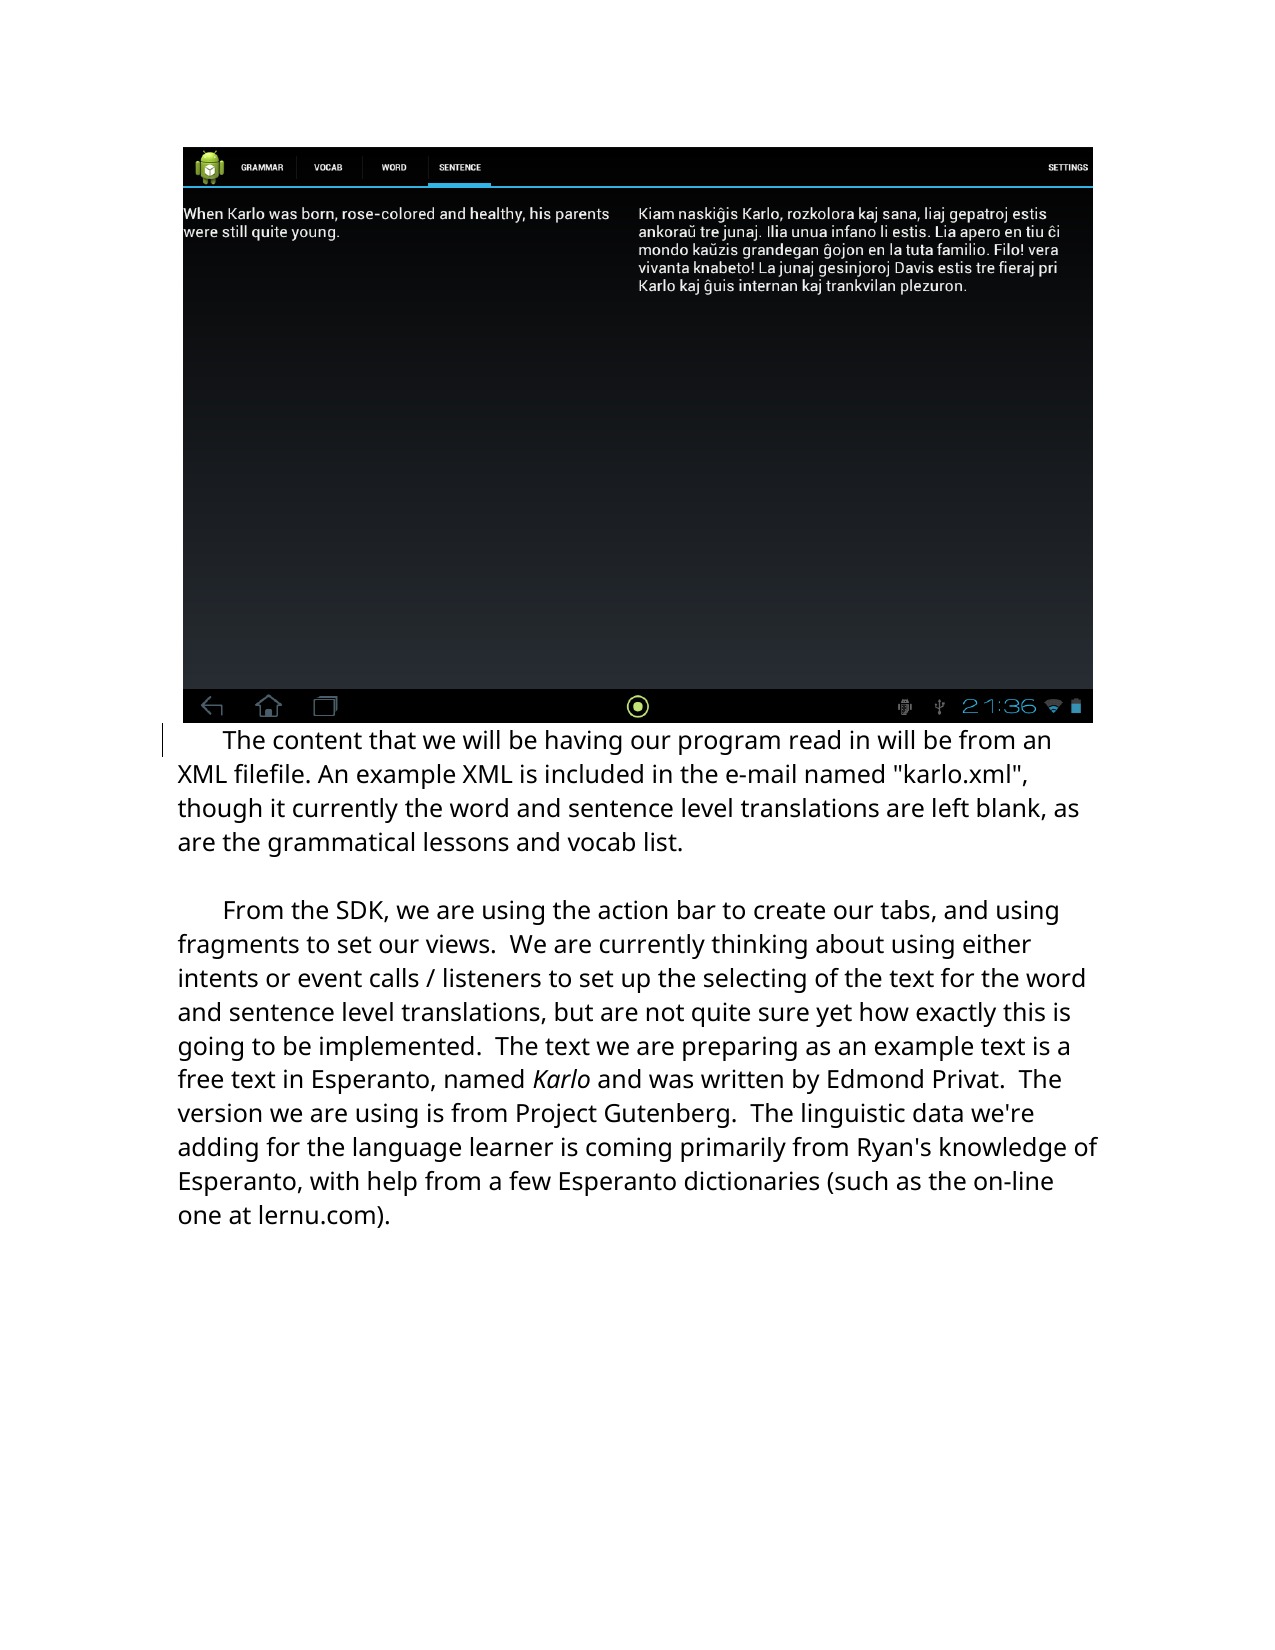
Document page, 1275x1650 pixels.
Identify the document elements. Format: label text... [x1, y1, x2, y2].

picture [183, 147, 1093, 723]
text The content that we will be having our program read in will be from an XML filefile. An example XML is included in the e-mail named "karlo.xml", though it currently the word and sentence level translations are left blank, as are the grammatical lessons and vocab list. [177, 148, 1098, 859]
text From the SDK, we are using the action bar to create our tabs, and using fragments to set our views. We are currently thinking about using either intents or event calls / listeners to set up the selecting of the text for the word and sentence level translations, but are not quite sure yet how exactly this is going to be implemented. The text we are preparing as an example text is a free text in Esperanto, named Karlo and was written by Edmond Privat. The version we are using is from Project Gutenberg. The linguistic data we're adding for the language learner is coming primarily from Ryan's knowledge of Esperanto, with help from a few Esperanto dictionaries (such as the on-line one at lernu.com). [177, 893, 1098, 1232]
